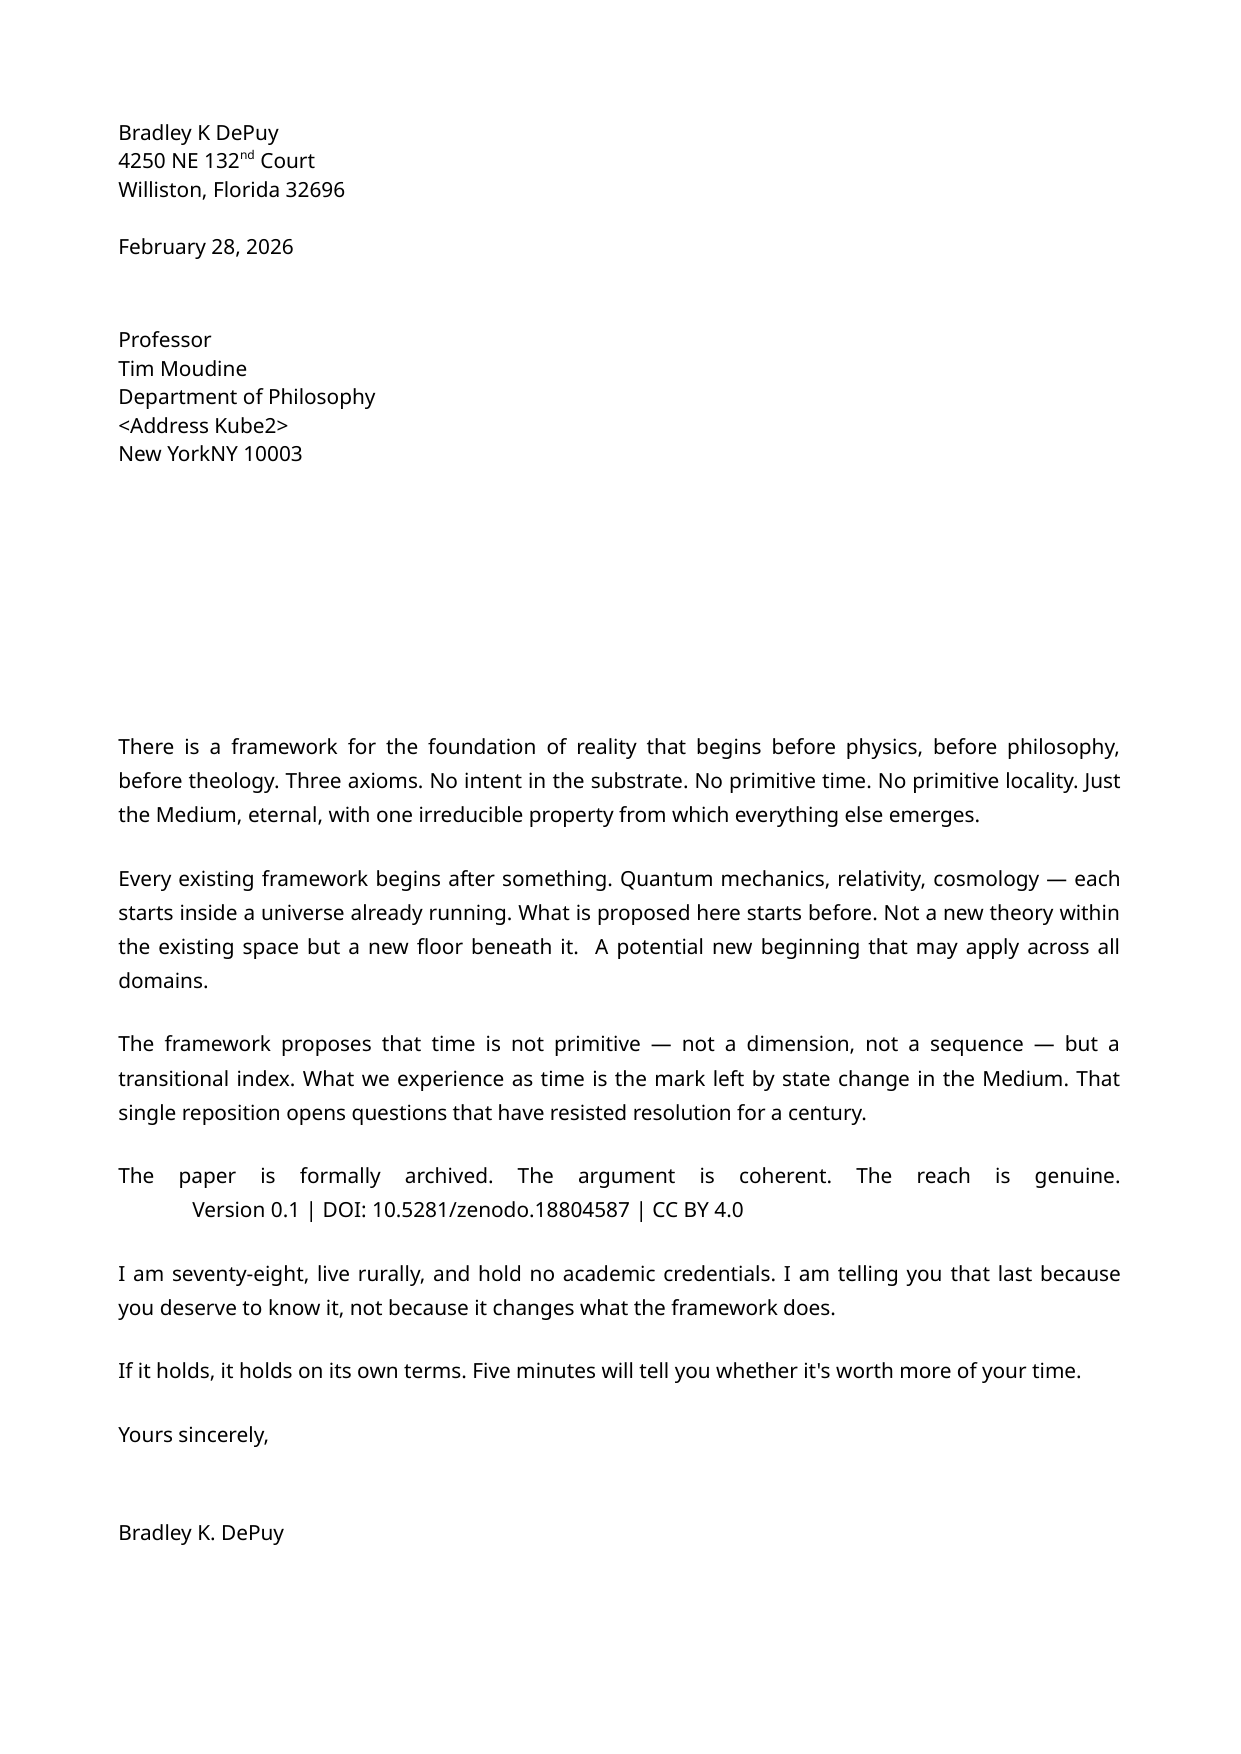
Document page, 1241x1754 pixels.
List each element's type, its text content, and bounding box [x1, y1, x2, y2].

text Tim Moudine [118, 354, 561, 382]
text <Address Kube2> [118, 411, 561, 439]
text There is a framework for the foundation of reality that begins before physics, before philosophy, before theology. Three axioms. No intent in the substrate. No primitive time. No primitive locality. Just the Medium, eternal, with one irreducible property from which everything else emerges. [118, 319, 1122, 829]
text Bradley K. DePuy [118, 1518, 1122, 1546]
text The paper is formally archived. The argument is coherent. The reach is genuine. Version 0.1 | DOI: 10.5281/zenodo.18804587 | CC BY 4.0 [118, 1161, 1122, 1224]
text I am seventy-eight, live rurally, and hold no academic credentials. I am telling you that last because you deserve to know it, not because it changes what the framework does. [118, 1259, 1122, 1321]
text New YorkNY 10003 [118, 439, 561, 468]
text Every existing framework begins after something. Quantum mechanics, relativity, cosmology — each starts inside a universe already running. What is proposed here starts before. Not a new theory within the existing space but a new floor beneath it. A potential new beginning that may apply across all domains. [118, 864, 1122, 994]
text Yours sincerely, [118, 1420, 1122, 1482]
text Department of Philosophy [118, 382, 561, 411]
text Bradley K DePuy 4250 NE 132nd Court Williston, Florida 32696 February 28, 2026 [118, 118, 1122, 260]
text The framework proposes that time is not primitive — not a dimension, not a sequence — but a transitional index. What we experience as time is the mark left by state change in the Medium. That single reposition opens questions that have resisted resolution for a century. [118, 1029, 1122, 1126]
text If it holds, it holds on its own terms. Five minutes will tell you whether it's worth more of your time. [118, 1356, 1122, 1385]
text Professor [118, 326, 561, 354]
